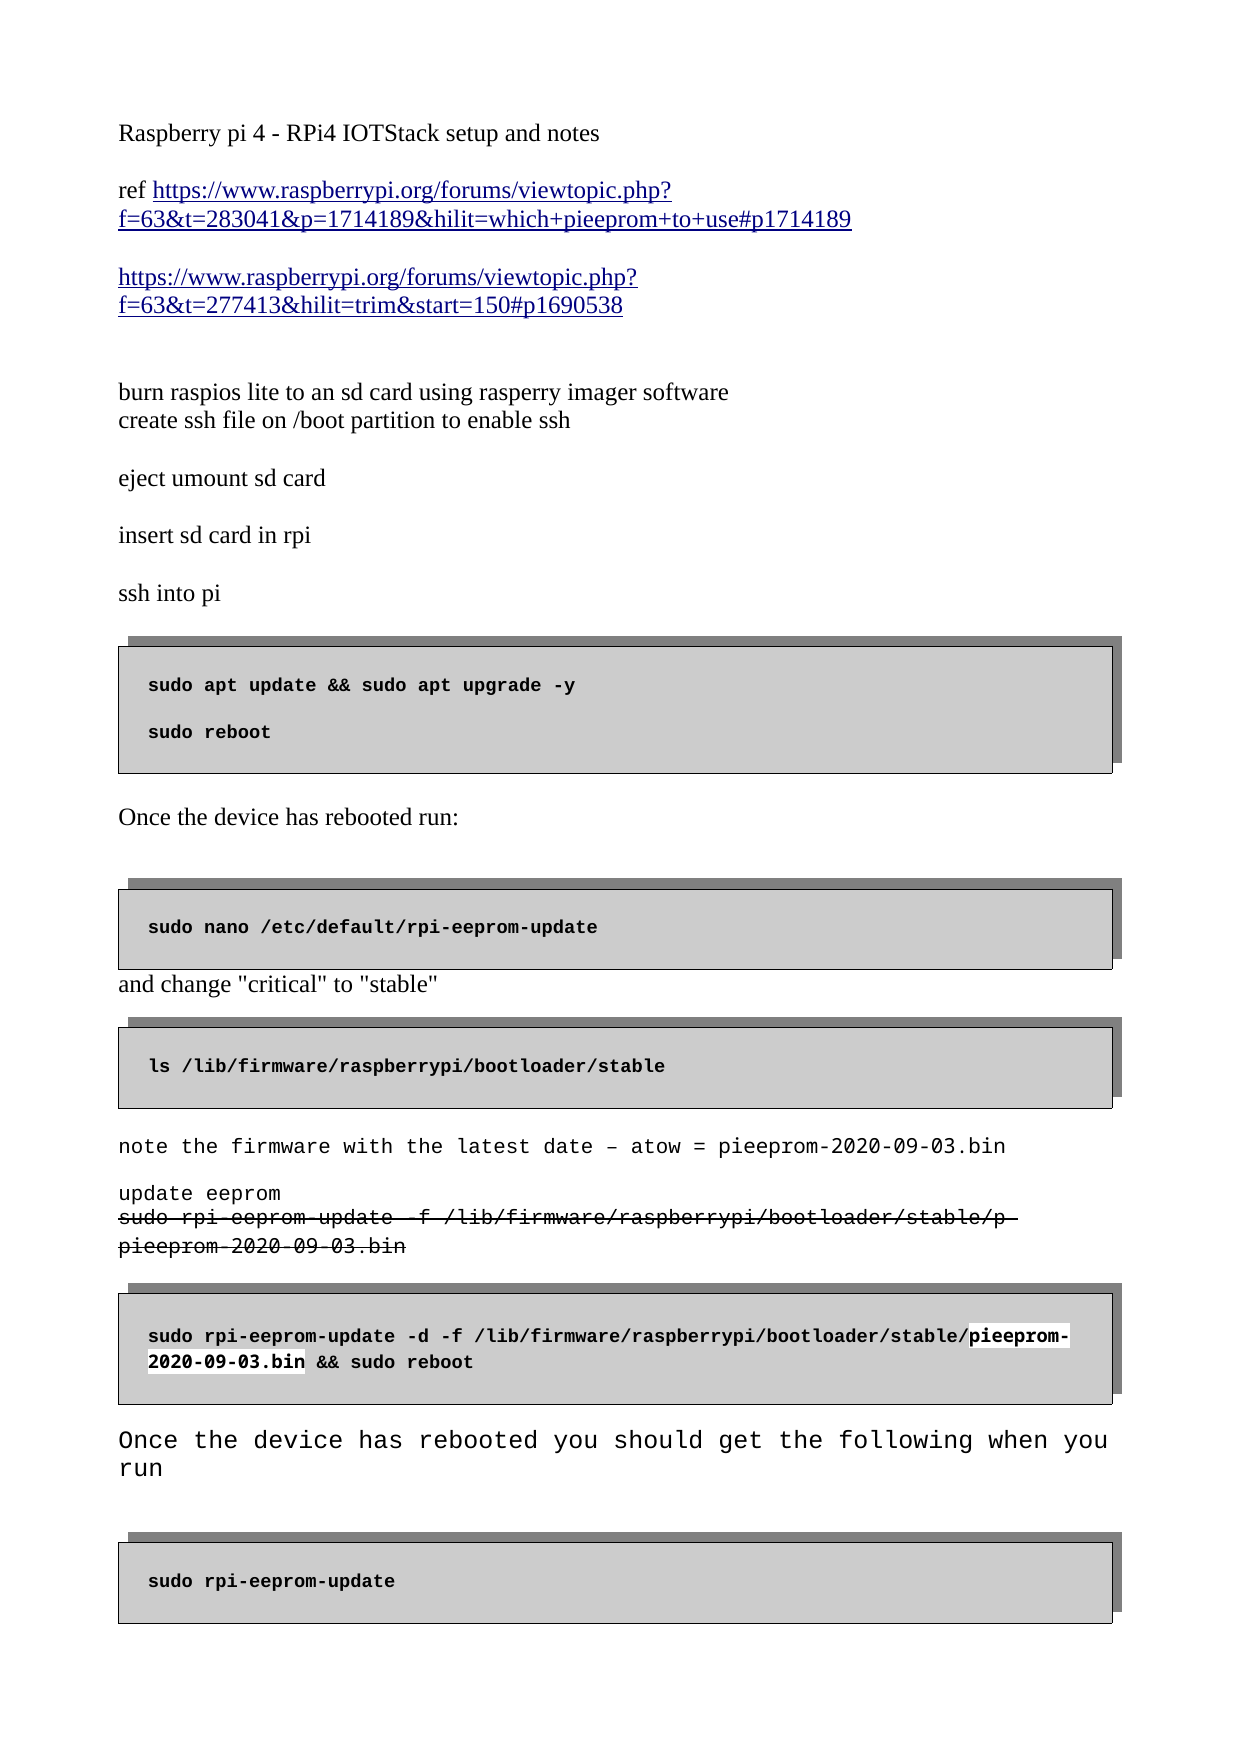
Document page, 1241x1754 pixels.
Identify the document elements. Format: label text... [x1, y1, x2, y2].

text sudo nano /etc/default/rpi-eeprom-update [119, 890, 1112, 969]
text and change "critical" to "stable" [118, 969, 1122, 998]
text sudo rpi-eeprom-update [119, 1543, 1112, 1623]
text eject umount sd card [118, 463, 1122, 492]
text Raspberry pi 4 - RPi4 IOTStack setup and notes [118, 118, 1122, 147]
text insert sd card in rpi [118, 521, 1122, 549]
text sudo rpi-eeprom-update -d -f /lib/firmware/raspberrypi/bootloader/stable/pieeprom-2020-09-03.bin && sudo reboot [119, 1294, 1112, 1404]
text sudo apt update && sudo apt upgrade -y [119, 647, 1112, 667]
text note the firmware with the latest date – atow = pieeprom-2020-09-03.bin [118, 1131, 1122, 1183]
text ls /lib/firmware/raspberrypi/bootloader/stable [119, 1028, 1112, 1108]
text Once the device has rebooted run: [118, 802, 1122, 831]
text update eeprom [118, 1183, 1122, 1207]
text burn raspios lite to an sd card using rasperry imager software [118, 377, 1122, 406]
text ssh into pi [118, 578, 1122, 607]
text https://www.raspberrypi.org/forums/viewtopic.php?f=63&t=277413&hilit=trim&start=150#p1690538 [118, 262, 1122, 319]
text sudo reboot [119, 693, 1112, 773]
text sudo rpi-eeprom-update -f /lib/firmware/raspberrypi/bootloader/stable/p pieeprom-2020-09-03.bin [118, 1207, 1122, 1259]
text create ssh file on /boot partition to enable ssh [118, 406, 1122, 434]
text Once the device has rebooted you should get the following when you run [118, 1427, 1122, 1484]
text ref https://www.raspberrypi.org/forums/viewtopic.php?f=63&t=283041&p=1714189&hilit=which+pieeprom+to+use#p1714189 [118, 176, 1122, 233]
